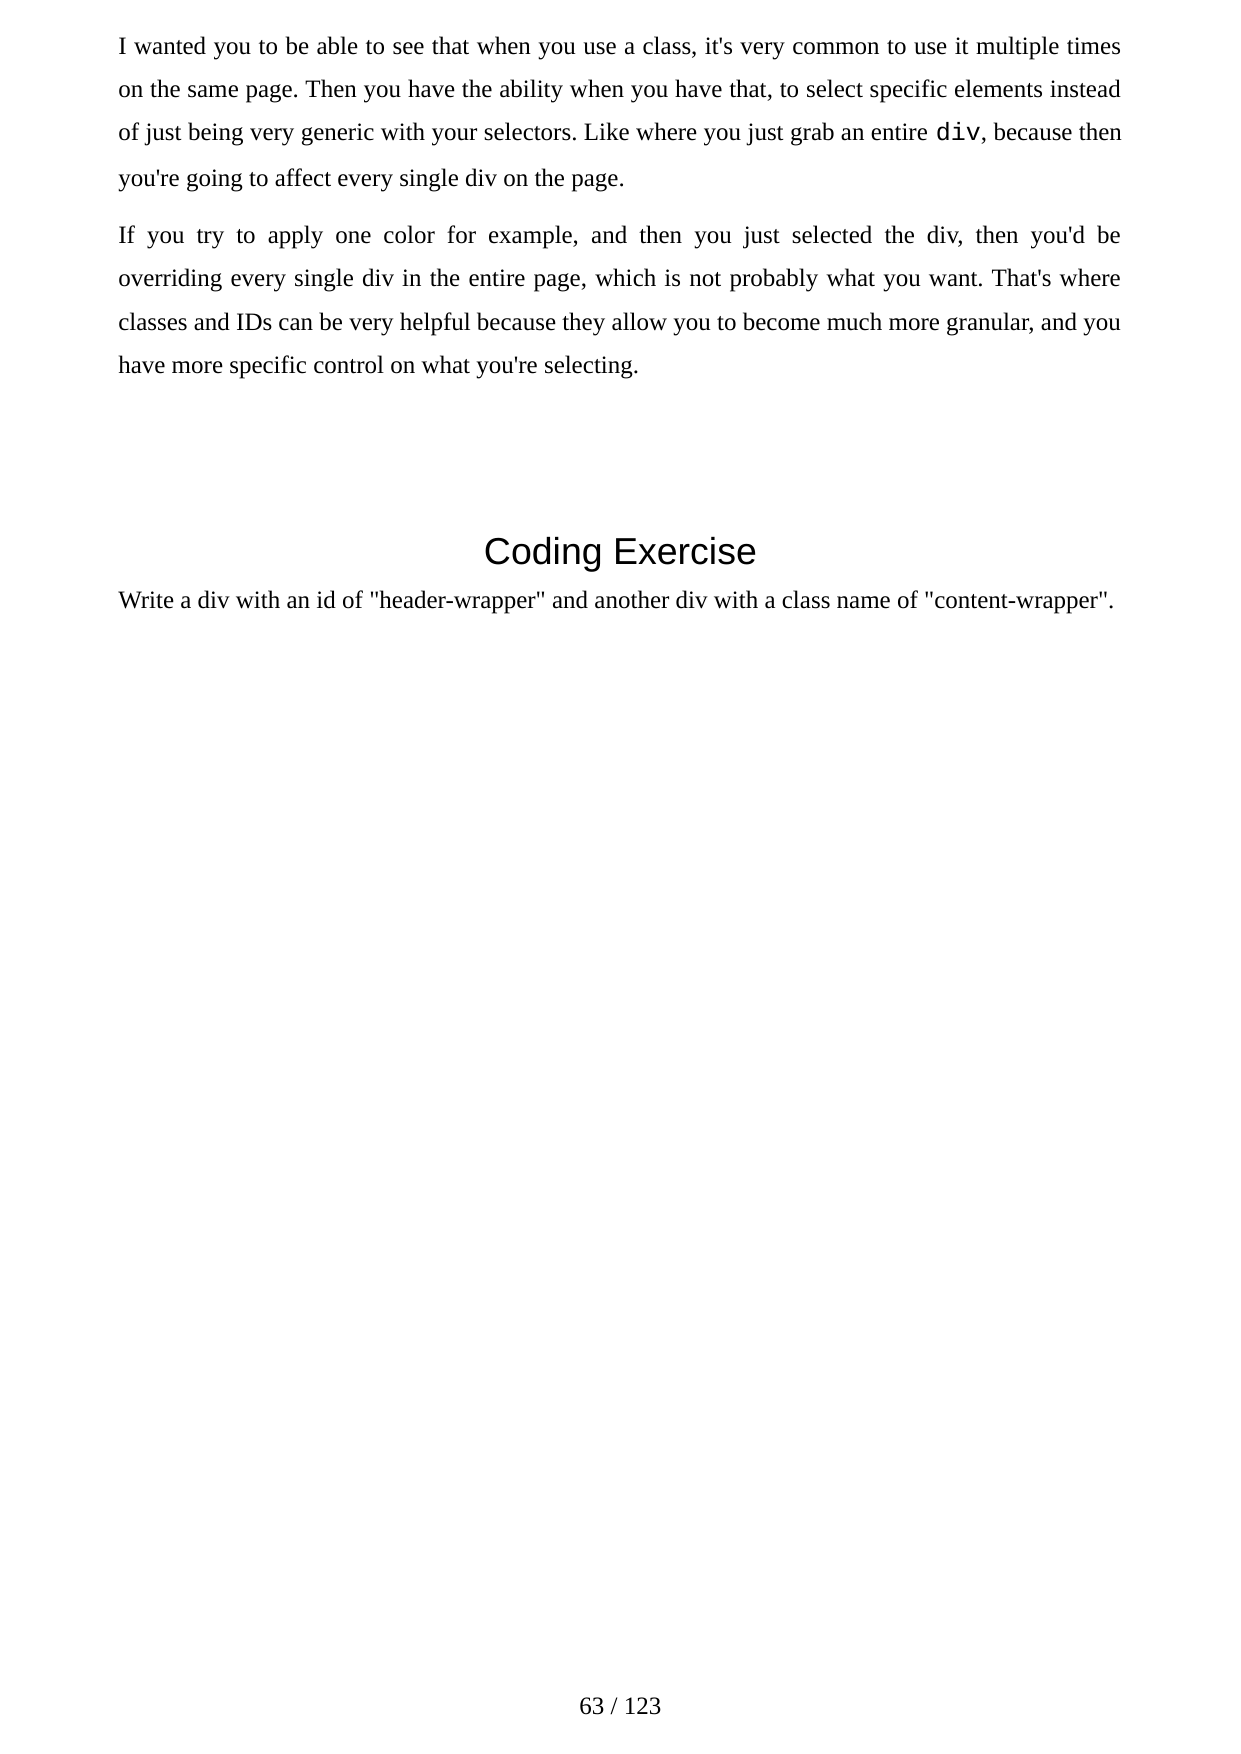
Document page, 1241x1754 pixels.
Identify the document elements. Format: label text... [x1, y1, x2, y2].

text If you try to apply one color for example, and then you just selected the div, then you'd be overriding every single div in the entire page, which is not probably what you want. That's where classes and IDs can be very helpful because they allow you to become much more granular, and you have more specific control on what you're selecting. [118, 220, 1122, 378]
subtitle Coding Exercise [118, 529, 1122, 572]
text I wanted you to be able to see that when you use a class, it's very common to use it multiple times on the same page. Then you have the ability when you have that, to select specific elements instead of just being very generic with your selectors. Like where you just grab an entire div, because then you're going to affect every single div on the page. [118, 31, 1122, 191]
text Write a div with an id of "header-wrapper" and another div with a class name of "content-wrapper". [118, 585, 1122, 613]
